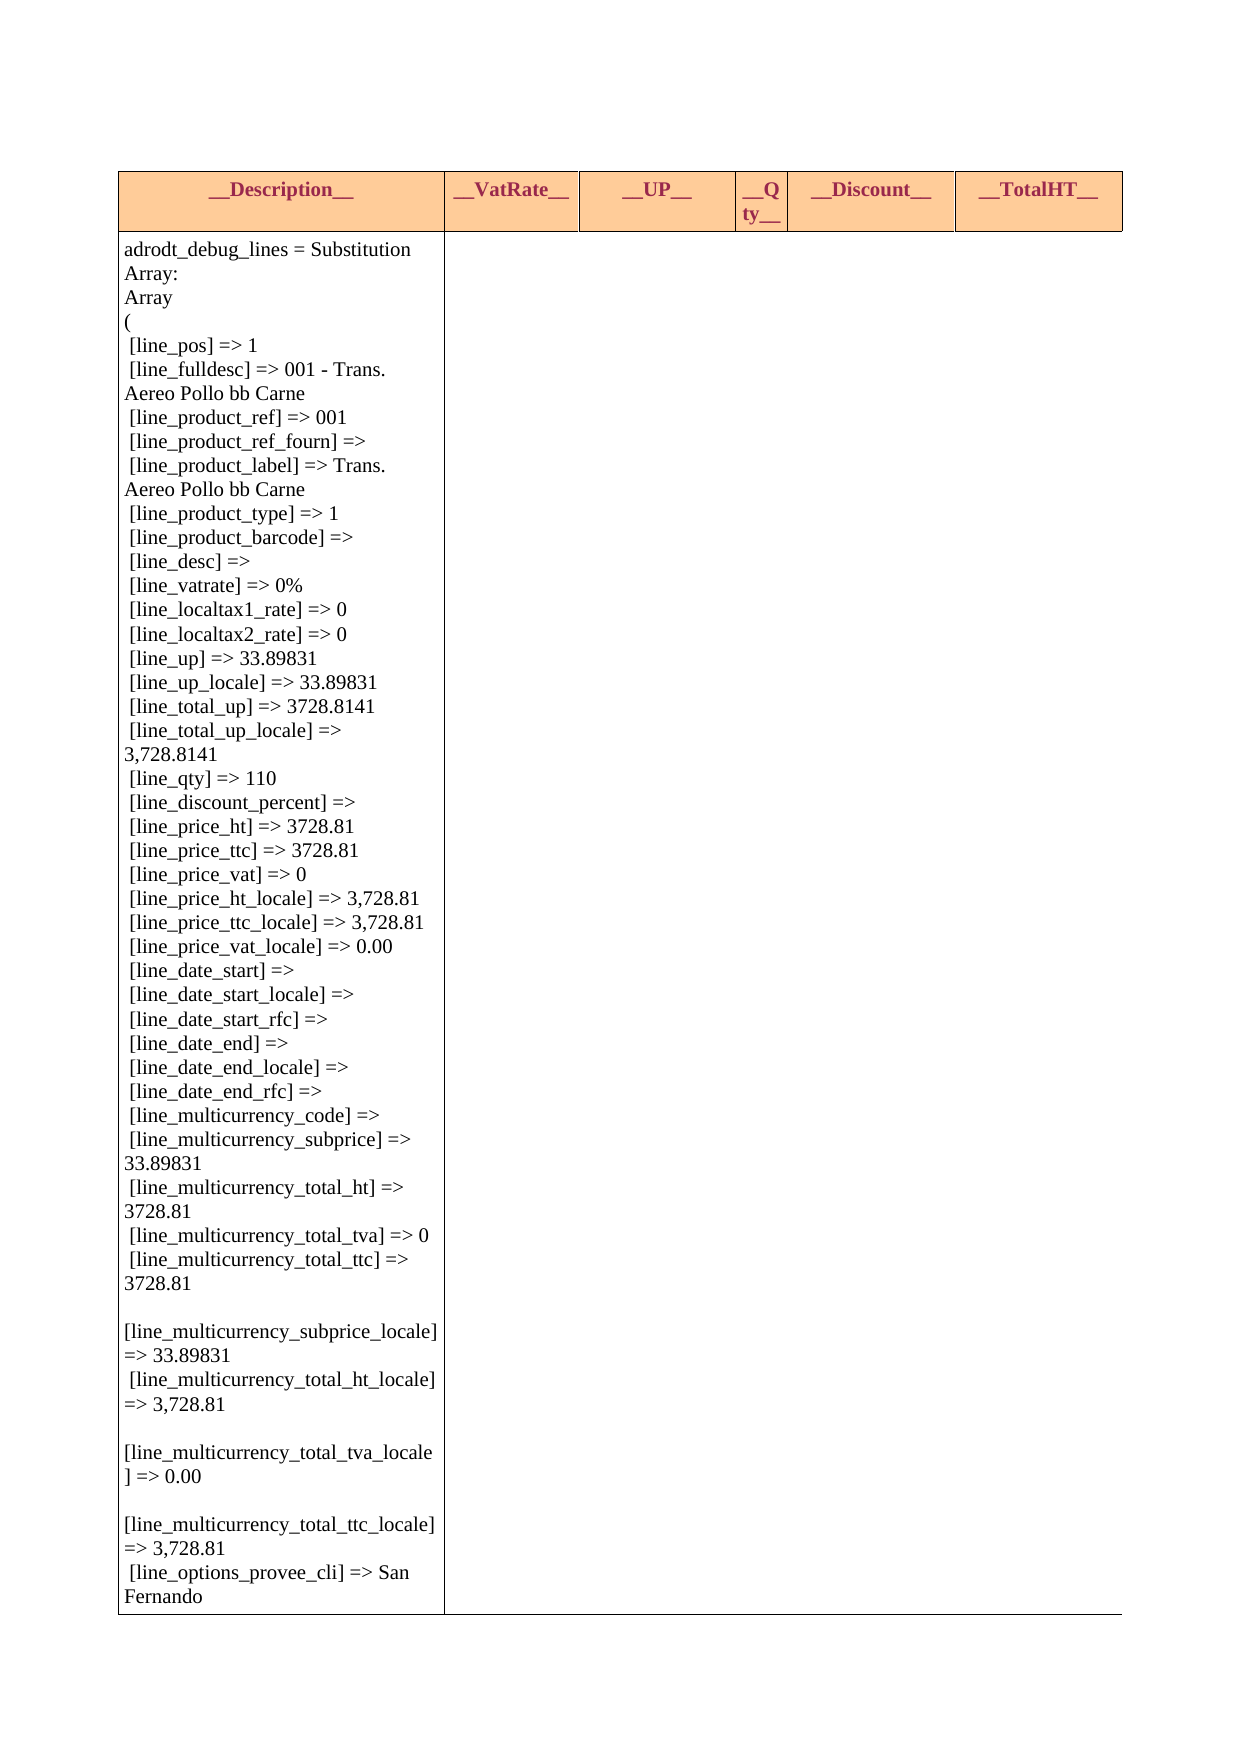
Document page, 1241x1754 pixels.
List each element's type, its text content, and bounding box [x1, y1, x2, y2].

table_header __VatRate__ [445, 172, 578, 231]
table_header __UP__ [580, 172, 735, 231]
table_cell adrodt_debug_lines = Substitution Array: Array ( [line_pos] => 1 [line_fulldesc] => 001 - Trans. Aereo Pollo bb Carne [line_product_ref] => 001 [line_product_ref_fourn] => [line_product_label] => Trans. Aereo Pollo bb Carne [line_product_type] => 1 [line_product_barcode] => [line_desc] => [line_vatrate] => 0% [line_localtax1_rate] => 0 [line_localtax2_rate] => 0 [line_up] => 33.89831 [line_up_locale] => 33.89831 [line_total_up] => 3728.8141 [line_total_up_locale] => 3,728.8141 [line_qty] => 110 [line_discount_percent] => [line_price_ht] => 3728.81 [line_price_ttc] => 3728.81 [line_price_vat] => 0 [line_price_ht_locale] => 3,728.81 [line_price_ttc_locale] => 3,728.81 [line_price_vat_locale] => 0.00 [line_date_start] => [line_date_start_locale] => [line_date_start_rfc] => [line_date_end] => [line_date_end_locale] => [line_date_end_rfc] => [line_multicurrency_code] => [line_multicurrency_subprice] => 33.89831 [line_multicurrency_total_ht] => 3728.81 [line_multicurrency_total_tva] => 0 [line_multicurrency_total_ttc] => 3728.81 [line_multicurrency_subprice_locale] => 33.89831 [line_multicurrency_total_ht_locale] => 3,728.81 [line_multicurrency_total_tva_locale] => 0.00 [line_multicurrency_total_ttc_locale] => 3,728.81 [line_options_provee_cli] => San Fernando [119, 232, 444, 1614]
table_header __Discount__ [788, 172, 954, 231]
table_header __Description__ [119, 172, 444, 231]
table_header __Qty__ [736, 172, 787, 231]
table_header __TotalHT__ [956, 172, 1122, 231]
